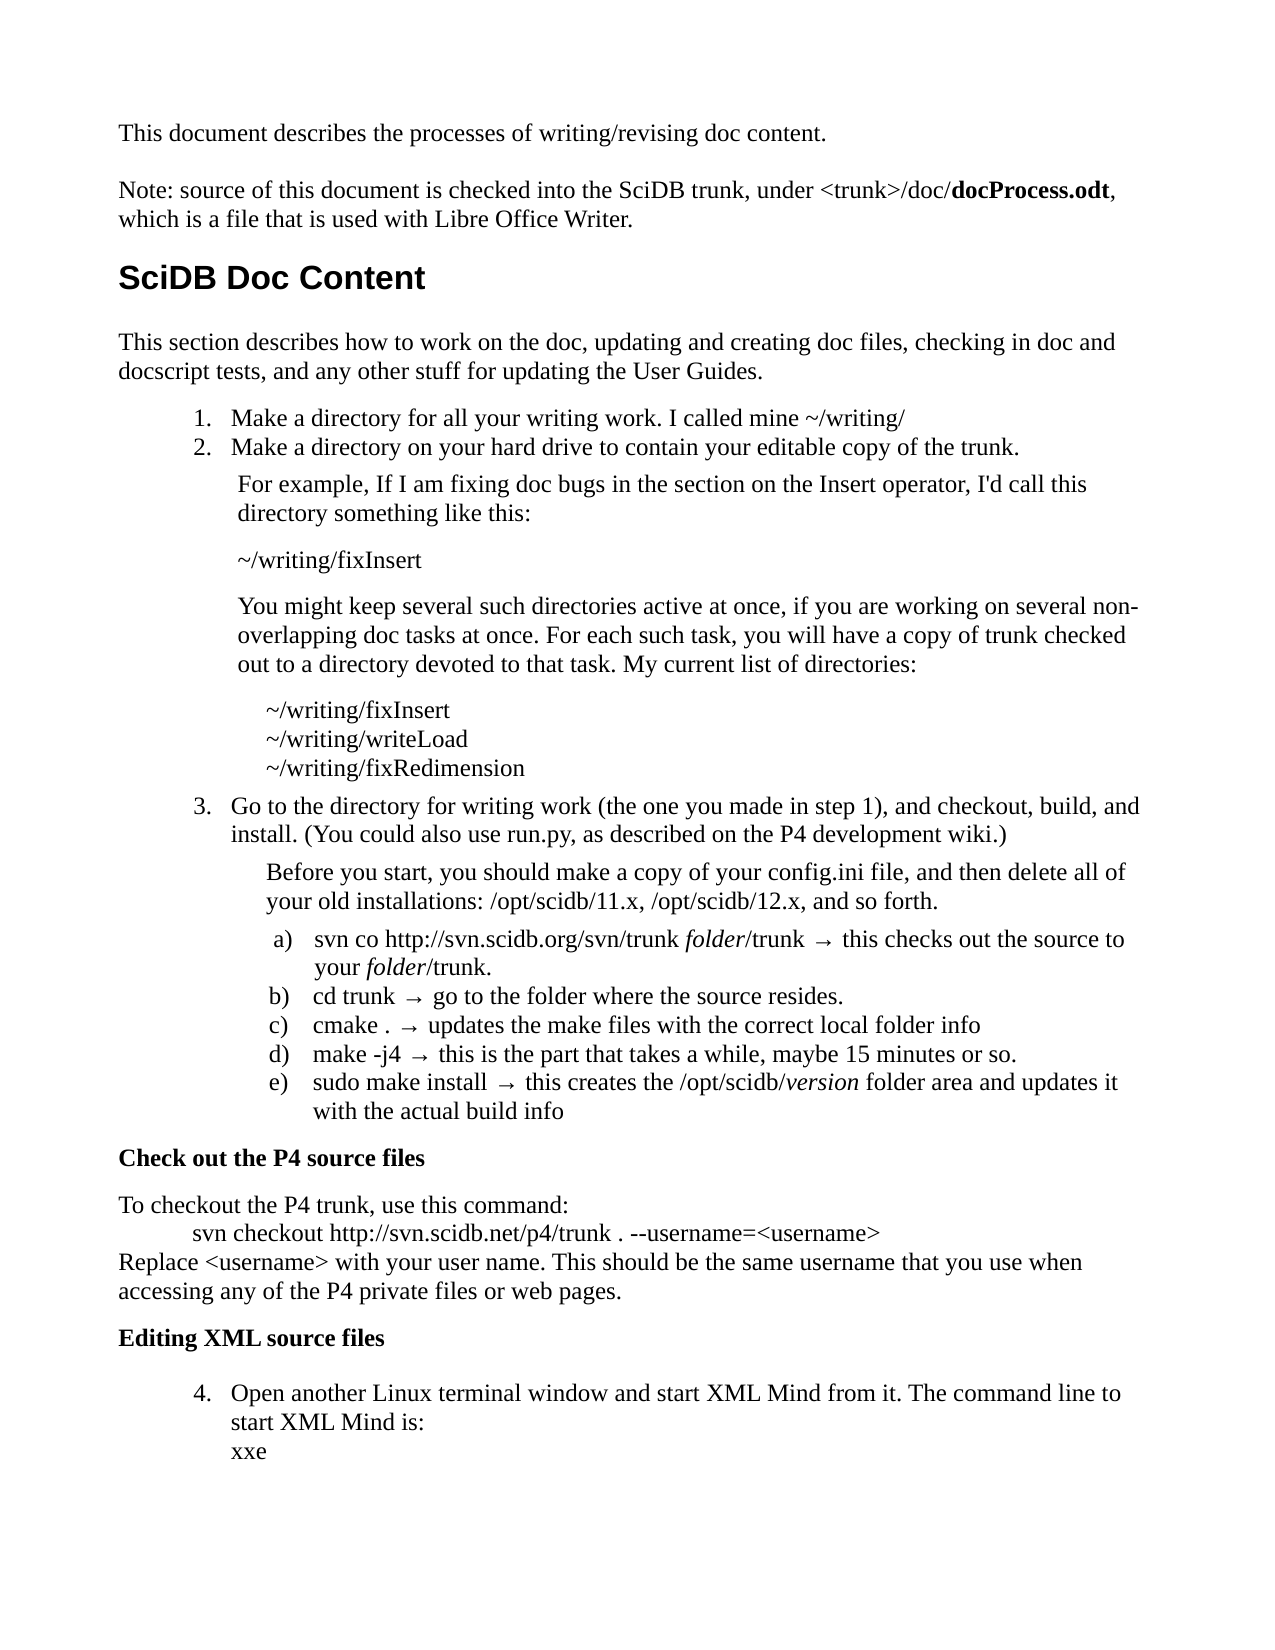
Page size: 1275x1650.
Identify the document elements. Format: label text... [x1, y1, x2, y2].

text Check out the P4 source files [118, 1143, 1157, 1172]
list Make a directory for all your writing work. I called mine ~/writing/ [193, 403, 1157, 432]
text To checkout the P4 trunk, use this command: [118, 1190, 1157, 1218]
list make -j4 → this is the part that takes a while, maybe 15 minutes or so. [269, 1039, 1157, 1067]
text ~/writing/fixInsert [237, 545, 1157, 573]
text This section describes how to work on the doc, updating and creating doc files, checking in doc and docscript tests, and any other stuff for updating the User Guides. [118, 327, 1157, 385]
text svn checkout http://svn.scidb.net/p4/trunk . --username=<username> [192, 1218, 1157, 1247]
list Make a directory on your hard drive to contain your editable copy of the trunk. [193, 432, 1157, 460]
list Open another Linux terminal window and start XML Mind from it. The command line to start XML Mind is: xxe [193, 1378, 1157, 1465]
text Note: source of this document is checked into the SciDB trunk, under <trunk>/doc/docProcess.odt, which is a file that is used with Libre Office Writer. [118, 176, 1157, 233]
text Before you start, you should make a copy of your config.ini file, and then delete all of your old installations: /opt/scidb/11.x, /opt/scidb/12.x, and so forth. [266, 857, 1157, 915]
list cmake . → updates the make files with the correct local folder info [269, 1010, 1157, 1039]
list svn co http://svn.scidb.org/svn/trunk folder/trunk → this checks out the source to your folder/trunk. [273, 924, 1157, 981]
list cd trunk → go to the folder where the source resides. [269, 981, 1157, 1010]
text Replace <username> with your user name. This should be the same username that you use when accessing any of the P4 private files or web pages. [118, 1247, 1157, 1305]
text Editing XML source files [118, 1323, 1157, 1351]
text For example, If I am fixing doc bugs in the section on the Insert operator, I'd call this directory something like this: [237, 469, 1157, 527]
subtitle SciDB Doc Content [118, 258, 1157, 297]
text ~/writing/fixInsert ~/writing/writeLoad ~/writing/fixRedimension [266, 696, 1157, 782]
list sudo make install → this creates the /opt/scidb/version folder area and updates it with the actual build info [269, 1067, 1157, 1125]
list Go to the directory for writing work (the one you made in step 1), and checkout, build, and install. (You could also use run.py, as described on the P4 development wiki.) [193, 791, 1157, 848]
text You might keep several such directories active at once, if you are working on several non-overlapping doc tasks at once. For each such task, you will have a copy of trunk checked out to a directory devoted to that task. My current list of directories: [237, 591, 1157, 678]
text This document describes the processes of writing/revising doc content. [118, 118, 1157, 147]
